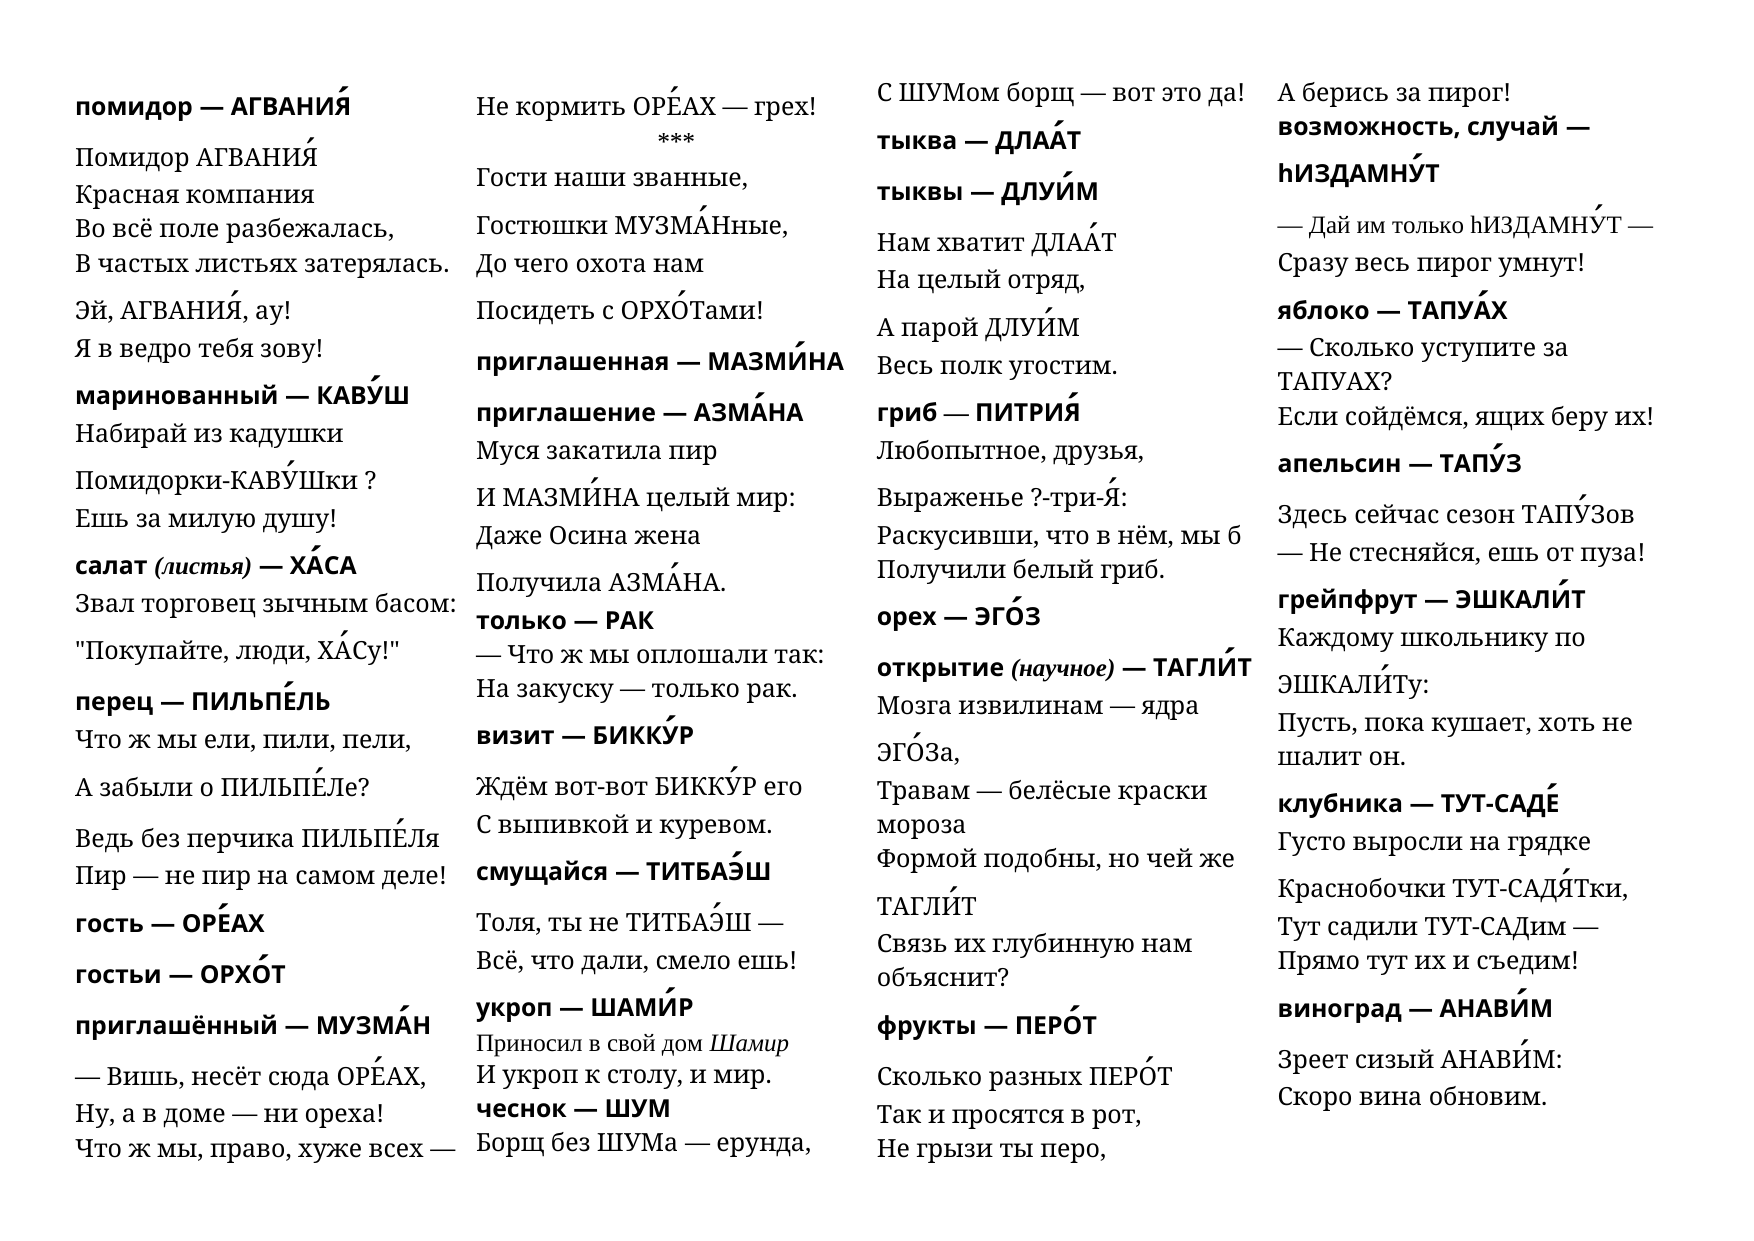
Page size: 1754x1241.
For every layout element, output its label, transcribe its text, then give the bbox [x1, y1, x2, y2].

subtitle клубника — ТУТ-САДЕ́ [1277, 773, 1678, 824]
text Муся закатила пир [476, 432, 877, 466]
text Тут садили ТУТ-САДим — [1277, 909, 1678, 943]
text Связь их глубинную нам объяснит? [877, 926, 1277, 994]
text Густо выросли на грядке [1277, 824, 1678, 858]
text Ведь без перчика ПИЛЬПЕ́Ля [75, 807, 476, 858]
text Даже Осина жена [476, 517, 877, 552]
text С ШУМом борщ — вот это да! [877, 75, 1277, 109]
subtitle возможность, случай — hИЗДАМНУ́Т [1277, 109, 1678, 194]
text Во всё поле разбежалась, [75, 211, 476, 245]
subtitle гриб — ПИТРИЯ́ [877, 381, 1277, 432]
text Что ж мы ели, пили, пели, [75, 722, 476, 756]
subtitle маринованный — КАВУ́Ш [75, 364, 476, 415]
subtitle только — РАК [476, 603, 877, 636]
text Зреет сизый АНАВИ́М: [1277, 1028, 1678, 1079]
text А берись за пирог! [1277, 75, 1678, 109]
text — Что ж мы оплошали так: [476, 636, 877, 670]
text Гостюшки МУЗМА́Нные, [476, 194, 877, 245]
subtitle грейпфрут — ЭШКАЛИ́Т [1277, 568, 1678, 619]
text Пусть, пока кушает, хоть не шалит он. [1277, 704, 1678, 773]
text — Сколько уступите за ТАПУАХ? [1277, 330, 1678, 398]
text Получили белый гриб. [877, 552, 1277, 586]
text Ешь за милую душу! [75, 501, 476, 534]
subtitle орех — ЭГО́З [877, 586, 1277, 637]
text — Дай им только hИЗДАМНУ́Т — [1277, 194, 1678, 245]
text Здесь сейчас сезон ТАПУ́Зов [1277, 483, 1678, 534]
subtitle визит — БИККУ́Р [476, 704, 877, 756]
subtitle виноград — АНАВИ́М [1277, 977, 1678, 1028]
text Раскусивши, что в нём, мы б [877, 517, 1277, 552]
text Толя, ты не ТИТБАЭ́Ш — [476, 892, 877, 943]
subtitle салат (листья) — ХА́СА [75, 534, 476, 586]
text Помидор АГВАНИЯ́ [75, 126, 476, 177]
text Ну, а в доме — ни ореха! [75, 1096, 476, 1130]
text Набирай из кадушки [75, 415, 476, 449]
text Красная компания [75, 177, 476, 211]
subtitle приглашённый — МУЗМА́Н [75, 994, 476, 1045]
text Не грызи ты перо, [877, 1130, 1277, 1164]
text А парой ДЛУИ́М [877, 296, 1277, 347]
text Краснобочки ТУТ-САДЯ́Тки, [1277, 858, 1678, 909]
text Пир — не пир на самом деле! [75, 858, 476, 892]
subtitle смущайся — ТИТБАЭ́Ш [476, 841, 877, 892]
text Если сойдёмся, ящих беру их! [1277, 398, 1678, 432]
subtitle фрукты — ПЕРО́Т [877, 994, 1277, 1045]
subtitle укроп — ШАМИ́Р [476, 977, 877, 1028]
text На закуску — только рак. [476, 670, 877, 704]
subtitle гость — ОРЕ́АХ [75, 892, 476, 943]
text Борщ без ШУМа — ерунда, [476, 1124, 877, 1158]
text Сразу весь пирог умнут! [1277, 245, 1678, 279]
text Так и просятся в рот, [877, 1096, 1277, 1130]
text Посидеть с ОРХО́Тами! [476, 279, 877, 330]
text На целый отряд, [877, 262, 1277, 296]
text "Покупайте, люди, ХА́Су!" [75, 620, 476, 671]
text *** [476, 126, 877, 160]
text Каждому школьнику по ЭШКАЛИ́Ту: [1277, 619, 1678, 704]
text А забыли о ПИЛЬПЕ́Ле? [75, 756, 476, 807]
text Нам хватит ДЛАА́Т [877, 211, 1277, 262]
text Что ж мы, право, хуже всех — [75, 1130, 476, 1164]
text До чего охота нам [476, 245, 877, 279]
text — Не стесняйся, ешь от пуза! [1277, 534, 1678, 568]
text Получила АЗМА́НА. [476, 552, 877, 603]
text Выраженье ?-три-Я́: [877, 466, 1277, 517]
text Прямо тут их и съедим! [1277, 943, 1678, 977]
text Приносил в свой дом Шамир [476, 1028, 877, 1057]
text Звал торговец зычным басом: [75, 586, 476, 620]
text — Вишь, несёт сюда ОРЕ́АХ, [75, 1045, 476, 1096]
subtitle яблоко — ТАПУА́Х [1277, 279, 1678, 330]
subtitle приглашенная — МАЗМИ́НА [476, 330, 877, 381]
text Сколько разных ПЕРО́Т [877, 1045, 1277, 1096]
text Эй, АГВАНИЯ́, ау! [75, 279, 476, 330]
text Любопытное, друзья, [877, 432, 1277, 466]
text Помидорки-КАВУ́Шки ? [75, 449, 476, 501]
subtitle перец — ПИЛЬПЕ́ЛЬ [75, 671, 476, 722]
subtitle чеснок — ШУМ [476, 1091, 877, 1124]
subtitle гостьи — ОРХО́Т [75, 943, 476, 994]
subtitle помидор — АГВАНИЯ́ [75, 75, 476, 126]
text Гости наши званные, [476, 160, 877, 194]
subtitle апельсин — ТАПУ́З [1277, 432, 1678, 483]
subtitle тыквы — ДЛУИ́М [877, 160, 1277, 211]
text В частых листьях затерялась. [75, 245, 476, 279]
subtitle приглашение — АЗМА́НА [476, 381, 877, 432]
text Ждём вот-вот БИККУ́Р его [476, 756, 877, 807]
text Я в ведро тебя зову! [75, 330, 476, 364]
text Весь полк угостим. [877, 347, 1277, 381]
text И укроп к столу, и мир. [476, 1057, 877, 1091]
text Всё, что дали, смело ешь! [476, 943, 877, 977]
subtitle открытие (научное) — ТАГЛИ́Т [877, 637, 1277, 688]
text Травам — белёсые краски мороза [877, 773, 1277, 841]
subtitle тыква — ДЛАА́Т [877, 109, 1277, 160]
text Скоро вина обновим. [1277, 1079, 1678, 1113]
text С выпивкой и куревом. [476, 807, 877, 841]
text Формой подобны, но чей же ТАГЛИ́Т [877, 841, 1277, 926]
text И МАЗМИ́НА целый мир: [476, 466, 877, 517]
text Не кормить ОРЕ́АХ — грех! [476, 75, 877, 126]
text Мозга извилинам — ядра ЭГО́За, [877, 688, 1277, 773]
